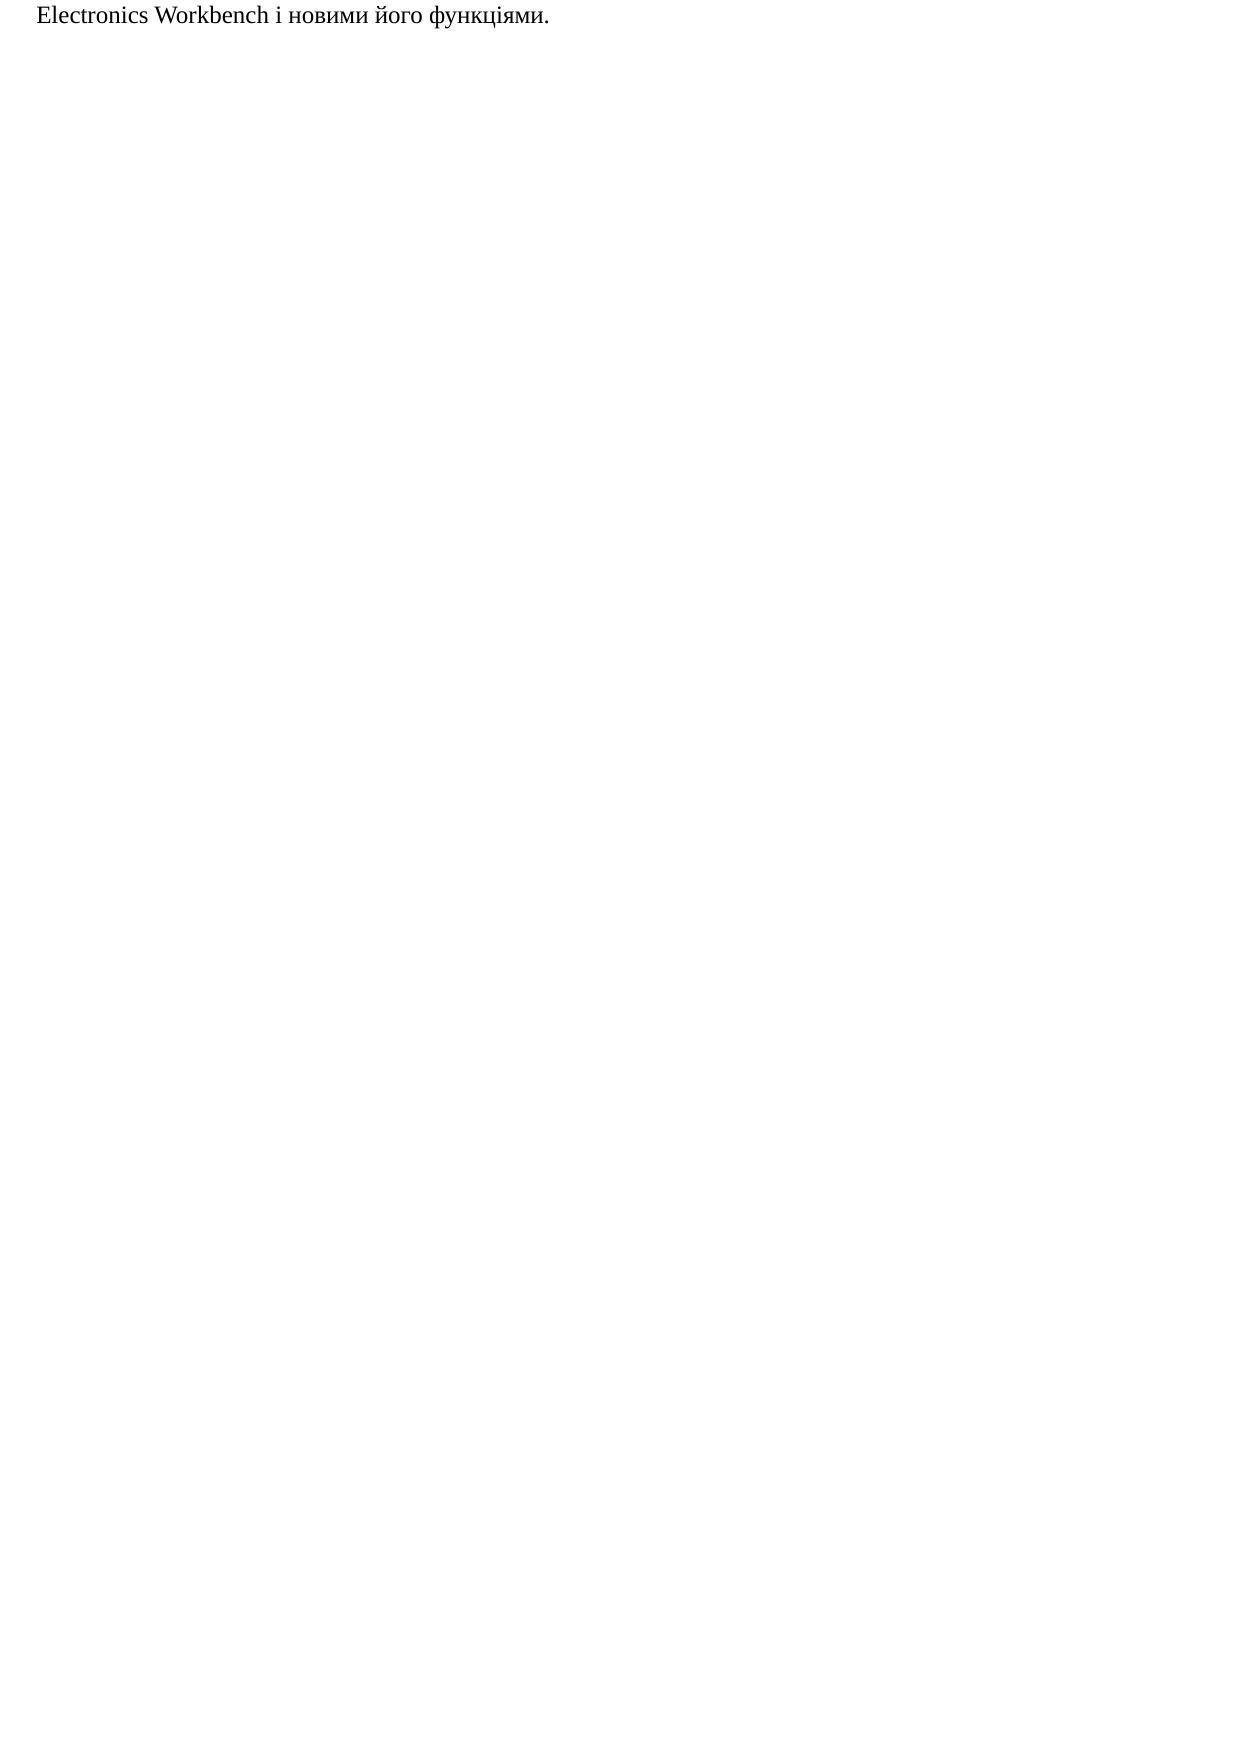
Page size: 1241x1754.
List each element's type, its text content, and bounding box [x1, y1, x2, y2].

text Electronics Workbench і новими його функціями. [36, 0, 1193, 29]
